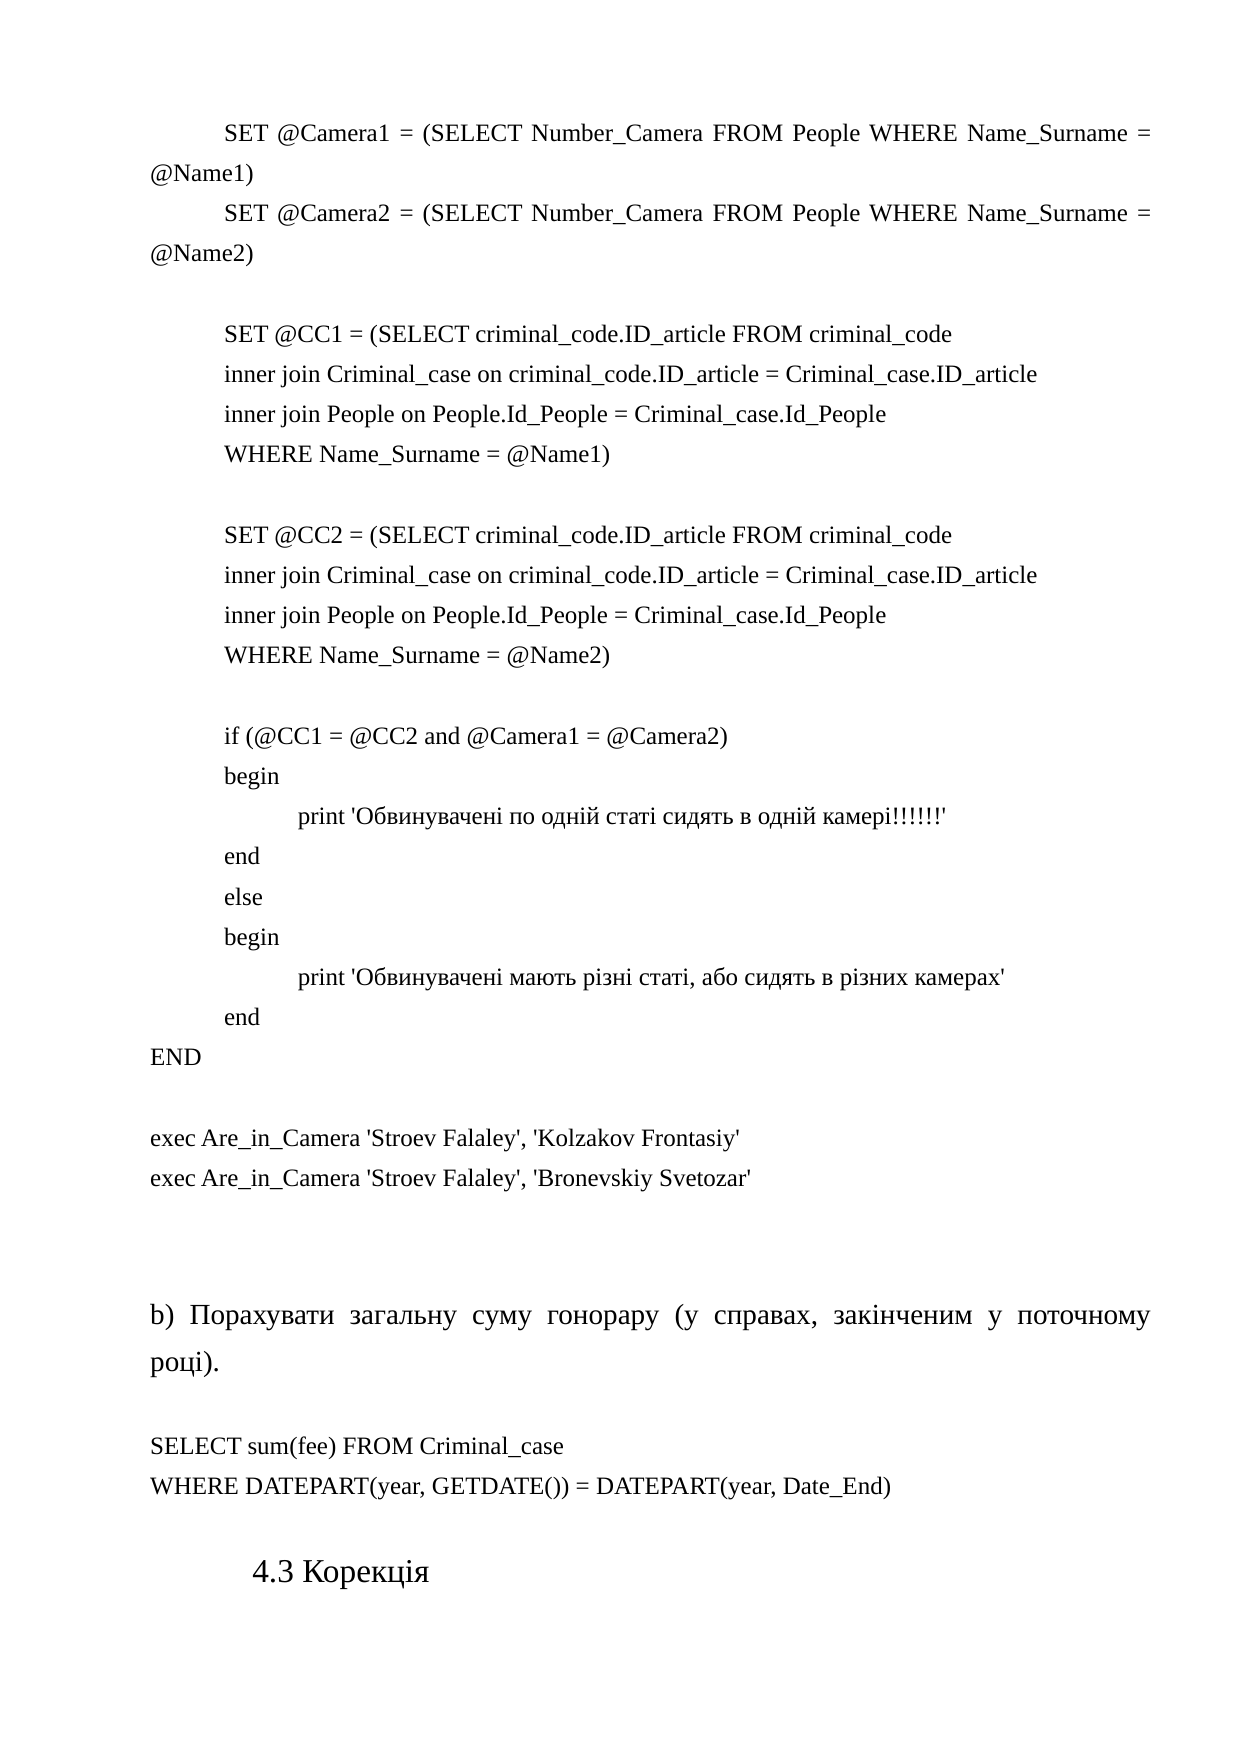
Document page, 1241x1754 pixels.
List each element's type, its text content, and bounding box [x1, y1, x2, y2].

text SET @CC2 = (SELECT criminal_code.ID_article FROM criminal_code [150, 520, 1152, 548]
text print 'Обвинувачені по одній статі сидять в одній камері!!!!!!' [150, 801, 1152, 830]
text 4.3 Корекція [177, 1552, 1152, 1590]
text SET @Camera1 = (SELECT Number_Camera FROM People WHERE Name_Surname = @Name1) [150, 118, 1152, 187]
text exec Are_in_Camera 'Stroev Falaley', 'Kolzakov Frontasiy' [150, 1123, 1152, 1152]
text END [150, 1042, 1152, 1071]
text print 'Обвинувачені мають різні статі, або сидять в різних камерах' [150, 962, 1152, 991]
text inner join Criminal_case on criminal_code.ID_article = Criminal_case.ID_article [150, 560, 1152, 589]
text WHERE Name_Surname = @Name1) [150, 439, 1152, 468]
text SET @CC1 = (SELECT criminal_code.ID_article FROM criminal_code [150, 319, 1152, 347]
text begin [150, 761, 1152, 790]
text if (@CC1 = @CC2 and @Camera1 = @Camera2) [150, 721, 1152, 749]
text end [150, 841, 1152, 870]
text else [150, 882, 1152, 910]
text SET @Camera2 = (SELECT Number_Camera FROM People WHERE Name_Surname = @Name2) [150, 198, 1152, 267]
text SELECT sum(fee) FROM Criminal_case [150, 1431, 1152, 1460]
text WHERE DATEPART(year, GETDATE()) = DATEPART(year, Date_End) [150, 1471, 1152, 1500]
text inner join People on People.Id_People = Criminal_case.Id_People [150, 600, 1152, 629]
text inner join Criminal_case on criminal_code.ID_article = Criminal_case.ID_article [150, 359, 1152, 388]
text exec Are_in_Camera 'Stroev Falaley', 'Bronevskiy Svetozar' [150, 1163, 1152, 1192]
text inner join People on People.Id_People = Criminal_case.Id_People [150, 399, 1152, 428]
text b) Порахувати загальну суму гонорару (у справах, закінченим у поточному році). [150, 1297, 1152, 1377]
text begin [150, 922, 1152, 951]
text end [150, 1002, 1152, 1031]
text WHERE Name_Surname = @Name2) [150, 640, 1152, 669]
